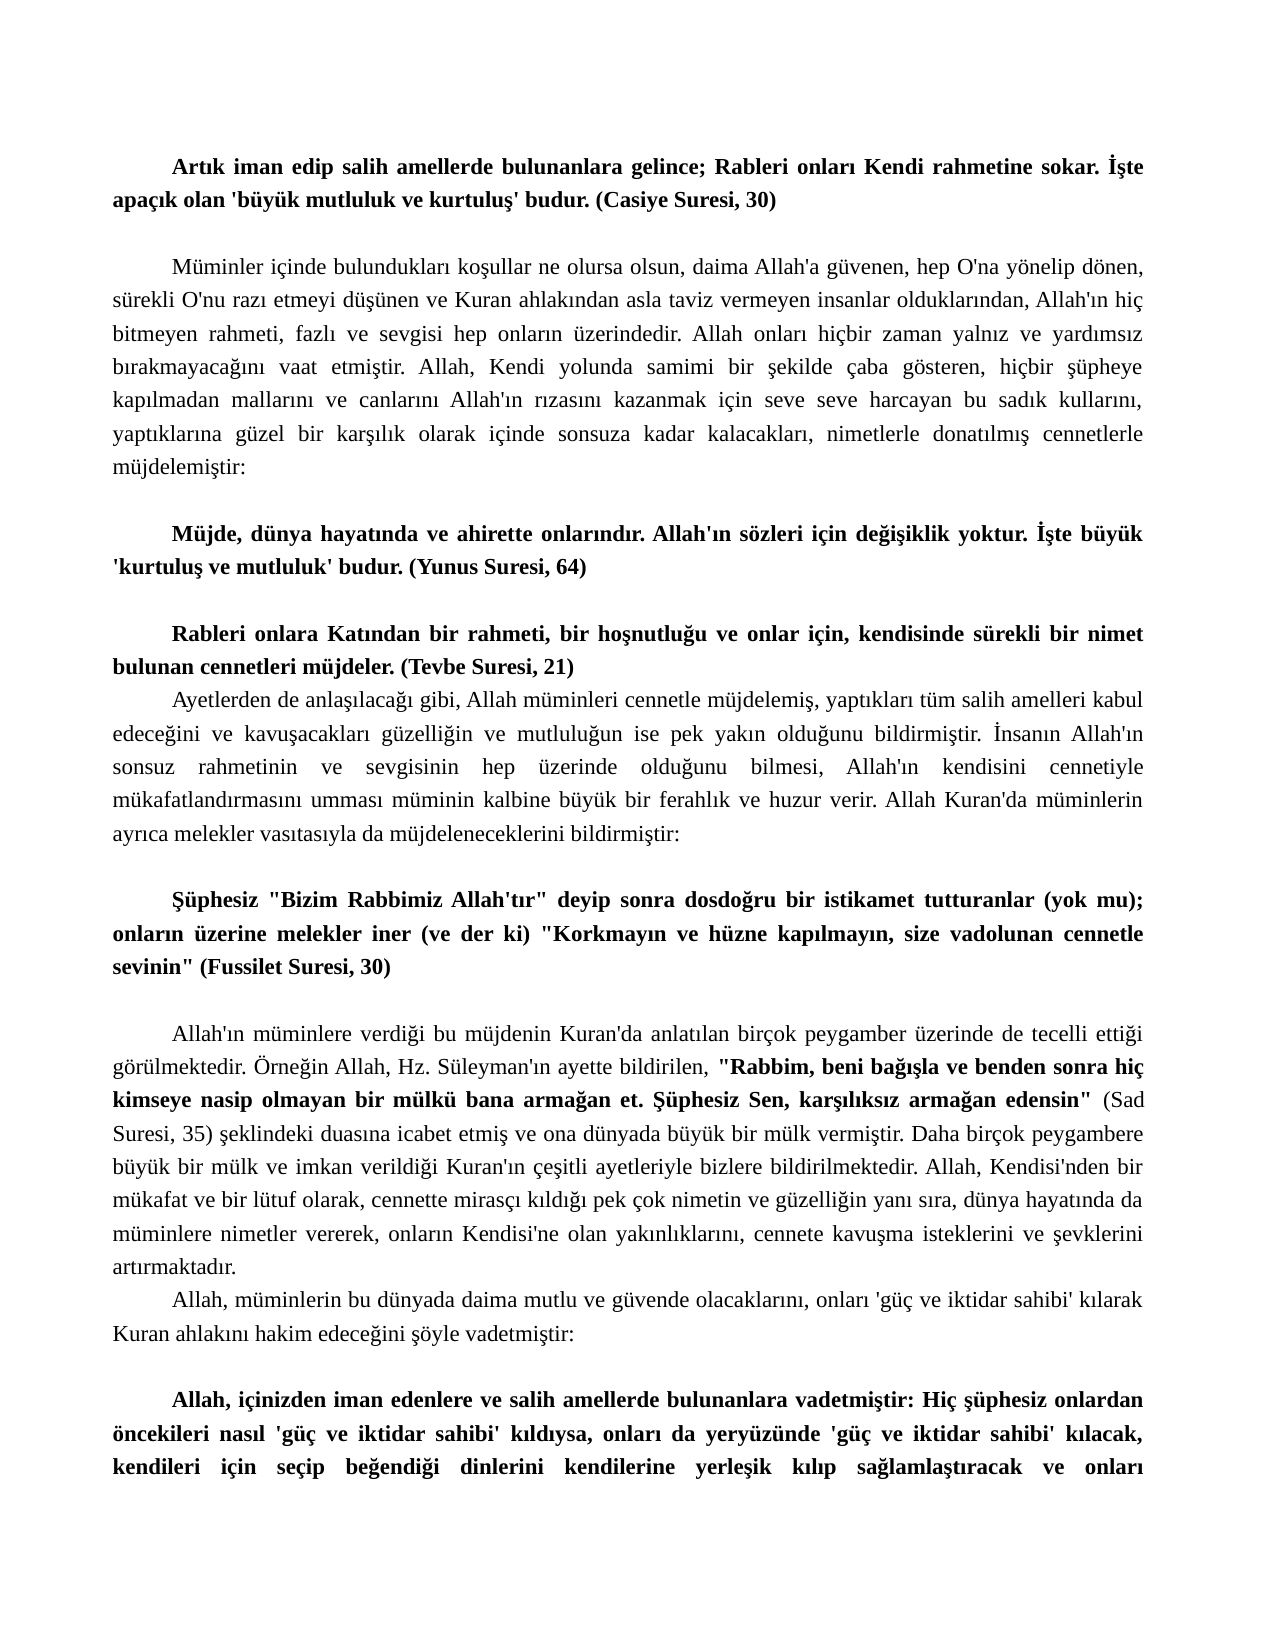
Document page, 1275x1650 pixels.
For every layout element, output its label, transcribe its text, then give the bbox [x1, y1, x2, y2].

text Ayetlerden de anlaşılacağı gibi, Allah müminleri cennetle müjdelemiş, yaptıkları tüm salih amelleri kabul edeceğini ve kavuşacakları güzelliğin ve mutluluğun ise pek yakın olduğunu bildirmiştir. İnsanın Allah'ın sonsuz rahmetinin ve sevgisinin hep üzerinde olduğunu bilmesi, Allah'ın kendisini cennetiyle mükafatlandırmasını umması müminin kalbine büyük bir ferahlık ve huzur verir. Allah Kuran'da müminlerin ayrıca melekler vasıtasıyla da müjdeleneceklerini bildirmiştir: [112, 681, 1145, 848]
text Şüphesiz "Bizim Rabbimiz Allah'tır" deyip sonra dosdoğru bir istikamet tutturanlar (yok mu); onların üzerine melekler iner (ve der ki) "Korkmayın ve hüzne kapılmayın, size vadolunan cennetle sevinin" (Fussilet Suresi, 30) [112, 881, 1145, 981]
text Rableri onlara Katından bir rahmeti, bir hoşnutluğu ve onlar için, kendisinde sürekli bir nimet bulunan cennetleri müjdeler. (Tevbe Suresi, 21) [112, 614, 1145, 681]
text Müjde, dünya hayatında ve ahirette onlarındır. Allah'ın sözleri için değişiklik yoktur. İşte büyük 'kurtuluş ve mutluluk' budur. (Yunus Suresi, 64) [112, 514, 1145, 581]
text Allah, içinizden iman edenlere ve salih amellerde bulunanlara vadetmiştir: Hiç şüphesiz onlardan öncekileri nasıl 'güç ve iktidar sahibi' kıldıysa, onları da yeryüzünde 'güç ve iktidar sahibi' kılacak, kendileri için seçip beğendiği dinlerini kendilerine yerleşik kılıp sağlamlaştıracak ve onları [112, 1381, 1145, 1481]
text Artık iman edip salih amellerde bulunanlara gelince; Rableri onları Kendi rahmetine sokar. İşte apaçık olan 'büyük mutluluk ve kurtuluş' budur. (Casiye Suresi, 30) [112, 148, 1145, 214]
text Müminler içinde bulundukları koşullar ne olursa olsun, daima Allah'a güvenen, hep O'na yönelip dönen, sürekli O'nu razı etmeyi düşünen ve Kuran ahlakından asla taviz vermeyen insanlar olduklarından, Allah'ın hiç bitmeyen rahmeti, fazlı ve sevgisi hep onların üzerindedir. Allah onları hiçbir zaman yalnız ve yardımsız bırakmayacağını vaat etmiştir. Allah, Kendi yolunda samimi bir şekilde çaba gösteren, hiçbir şüpheye kapılmadan mallarını ve canlarını Allah'ın rızasını kazanmak için seve seve harcayan bu sadık kullarını, yaptıklarına güzel bir karşılık olarak içinde sonsuza kadar kalacakları, nimetlerle donatılmış cennetlerle müjdelemiştir: [112, 248, 1145, 481]
text Allah'ın müminlere verdiği bu müjdenin Kuran'da anlatılan birçok peygamber üzerinde de tecelli ettiği görülmektedir. Örneğin Allah, Hz. Süleyman'ın ayette bildirilen, "Rabbim, beni bağışla ve benden sonra hiç kimseye nasip olmayan bir mülkü bana armağan et. Şüphesiz Sen, karşılıksız armağan edensin" (Sad Suresi, 35) şeklindeki duasına icabet etmiş ve ona dünyada büyük bir mülk vermiştir. Daha birçok peygambere büyük bir mülk ve imkan verildiği Kuran'ın çeşitli ayetleriyle bizlere bildirilmektedir. Allah, Kendisi'nden bir mükafat ve bir lütuf olarak, cennette mirasçı kıldığı pek çok nimetin ve güzelliğin yanı sıra, dünya hayatında da müminlere nimetler vererek, onların Kendisi'ne olan yakınlıklarını, cennete kavuşma isteklerini ve şevklerini artırmaktadır. [112, 1014, 1145, 1281]
text Allah, müminlerin bu dünyada daima mutlu ve güvende olacaklarını, onları 'güç ve iktidar sahibi' kılarak Kuran ahlakını hakim edeceğini şöyle vadetmiştir: [112, 1281, 1145, 1348]
